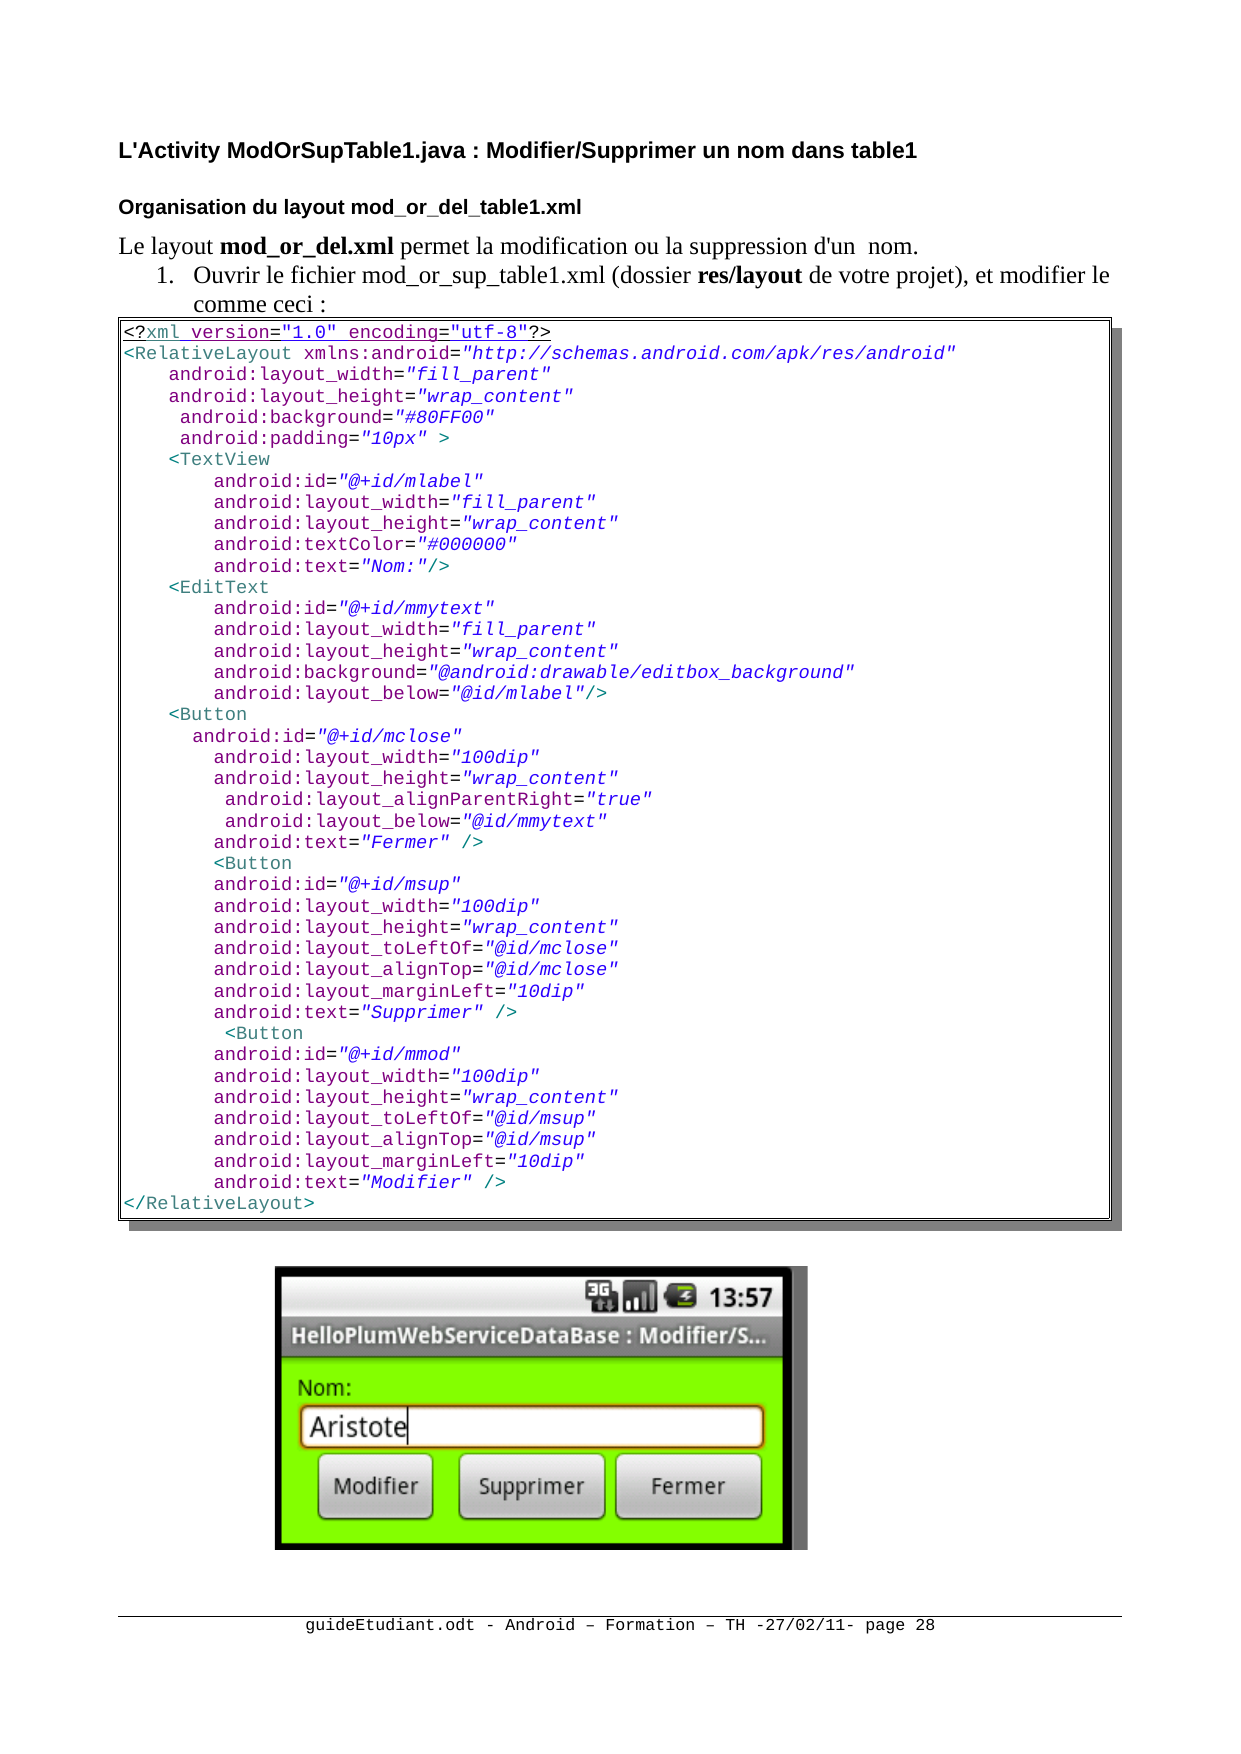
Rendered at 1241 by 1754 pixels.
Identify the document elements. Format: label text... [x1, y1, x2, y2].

text android:layout_toLeftOf="@id/msup" [121, 1104, 1109, 1125]
text android:layout_alignTop="@id/msup" [121, 1125, 1109, 1146]
text android:layout_marginLeft="10dip" [121, 976, 1109, 997]
text android:layout_below="@id/mmytext" [121, 806, 1109, 827]
text android:layout_width="fill_parent" [121, 360, 1109, 381]
text android:layout_alignTop="@id/mclose" [121, 955, 1109, 976]
text android:layout_height="wrap_content" [121, 636, 1109, 657]
text android:layout_below="@id/mlabel"/> [121, 679, 1109, 700]
subtitle L'Activity ModOrSupTable1.java : Modifier/Supprimer un nom dans table1 [118, 137, 1122, 163]
text android:background="#80FF00" [121, 402, 1109, 424]
text <RelativeLayout xmlns:android="http://schemas.android.com/apk/res/android" [121, 339, 1109, 360]
text <Button [121, 700, 1109, 721]
text android:padding="10px" > [121, 424, 1109, 445]
text android:layout_marginLeft="10dip" [121, 1146, 1109, 1167]
text android:id="@+id/mlabel" [121, 466, 1109, 487]
text android:text="Fermer" /> [121, 827, 1109, 849]
text <Button [121, 849, 1109, 870]
text android:layout_height="wrap_content" [121, 381, 1109, 402]
text <TextView [121, 445, 1109, 466]
text android:layout_width="100dip" [121, 1061, 1109, 1082]
text <Button [121, 1019, 1109, 1040]
text android:layout_width="100dip" [121, 891, 1109, 912]
text android:layout_width="fill_parent" [121, 615, 1109, 636]
text android:layout_alignParentRight="true" [121, 785, 1109, 806]
text android:layout_width="100dip" [121, 742, 1109, 764]
text android:textColor="#000000" [121, 530, 1109, 551]
text android:text="Nom:"/> [121, 551, 1109, 572]
text android:background="@android:drawable/editbox_background" [121, 657, 1109, 679]
text android:id="@+id/msup" [121, 870, 1109, 891]
list Ouvrir le fichier mod_or_sup_table1.xml (dossier res/layout de votre projet), et modifier le comme ceci : [156, 260, 1122, 317]
text android:layout_height="wrap_content" [121, 1082, 1109, 1104]
text android:layout_height="wrap_content" [121, 912, 1109, 934]
text android:layout_width="fill_parent" [121, 487, 1109, 509]
text android:text="Modifier" /> [121, 1167, 1109, 1189]
text <?xml version="1.0" encoding="utf-8"?> [121, 321, 1109, 339]
text android:layout_height="wrap_content" [121, 764, 1109, 785]
subtitle Organisation du layout mod_or_del_table1.xml [118, 195, 1122, 219]
text android:text="Supprimer" /> [121, 997, 1109, 1019]
text android:layout_toLeftOf="@id/mclose" [121, 934, 1109, 955]
text android:layout_height="wrap_content" [121, 509, 1109, 530]
text android:id="@+id/mclose" [121, 721, 1109, 742]
text android:id="@+id/mmod" [121, 1040, 1109, 1061]
text Le layout mod_or_del.xml permet la modification ou la suppression d'un nom. [118, 231, 1122, 260]
text <EditText [121, 572, 1109, 594]
text </RelativeLayout> [121, 1189, 1109, 1218]
text android:id="@+id/mmytext" [121, 594, 1109, 615]
